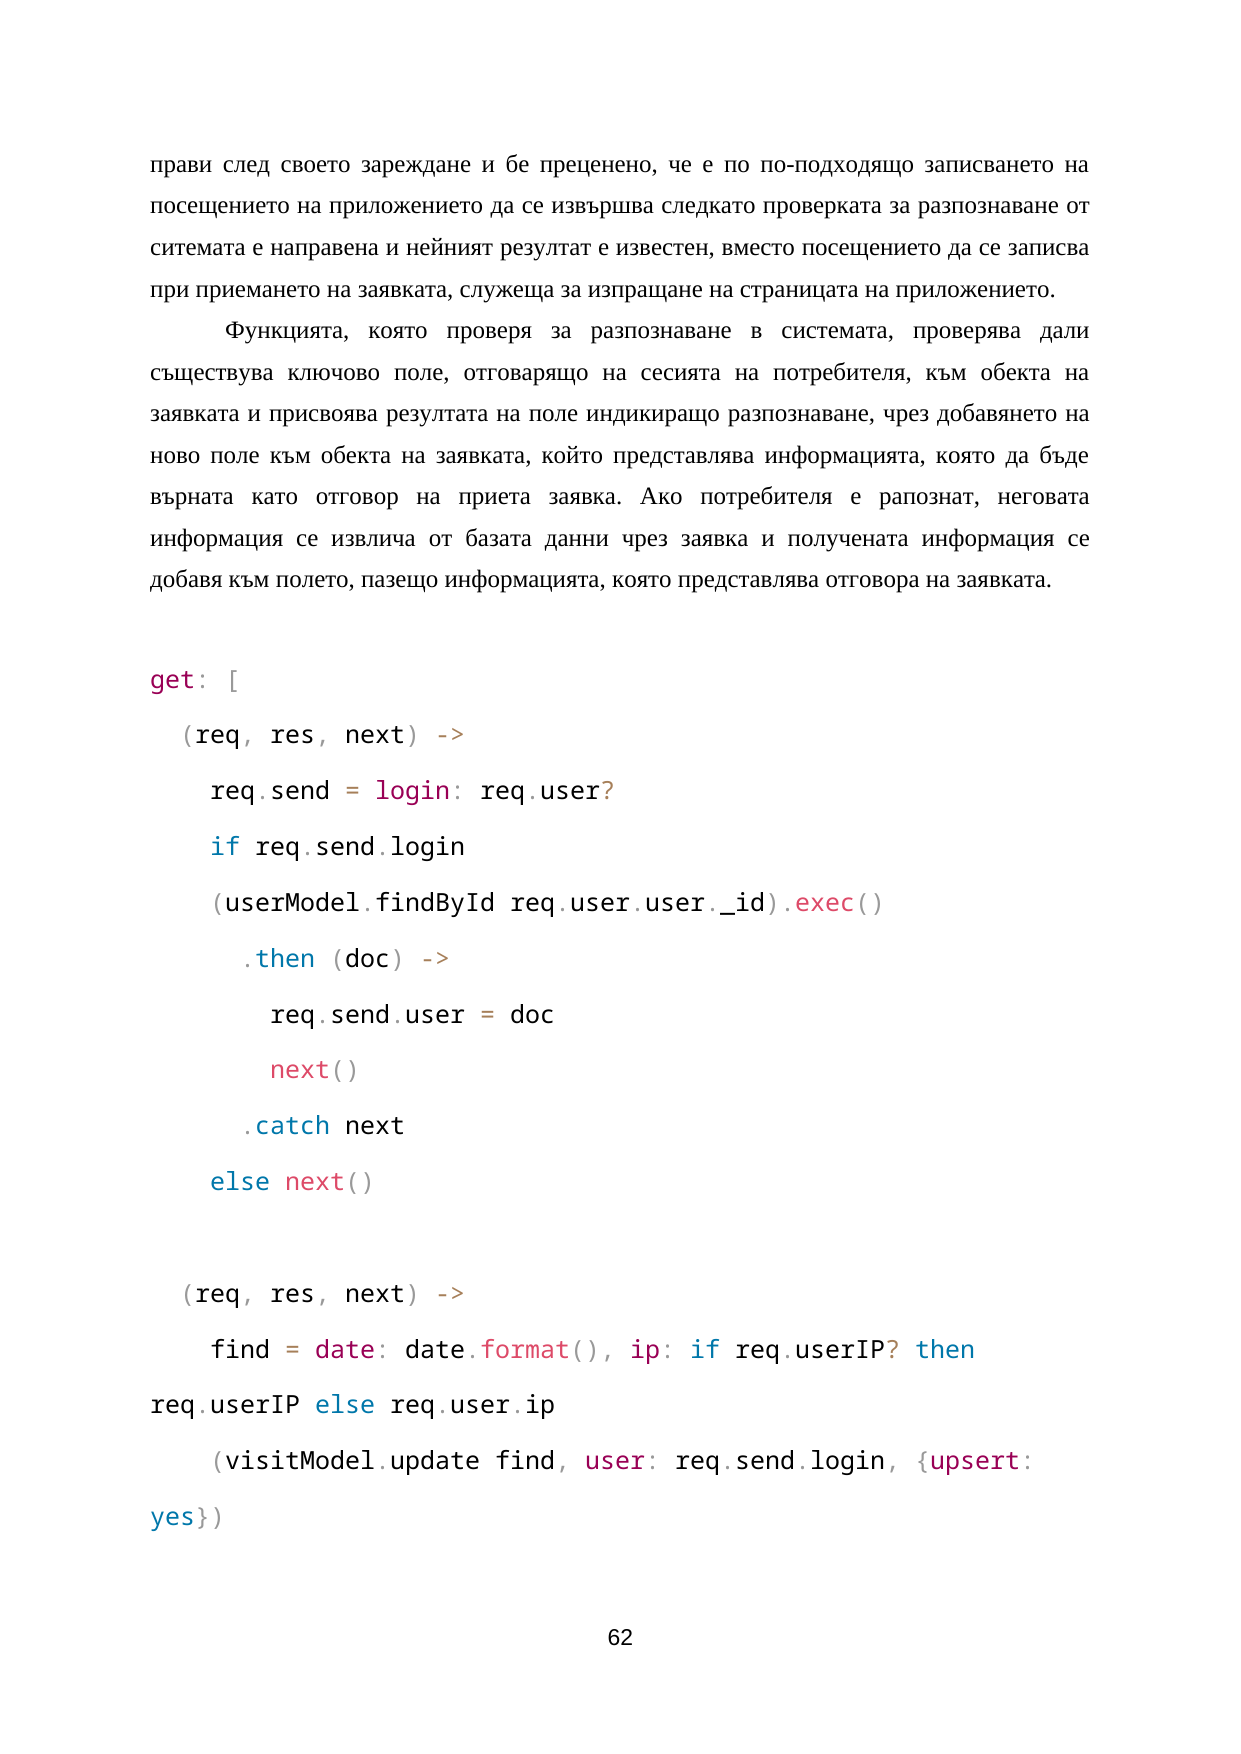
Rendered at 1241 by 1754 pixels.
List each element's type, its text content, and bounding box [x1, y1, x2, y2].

text get: [ (req, res, next) -> req.send = login: req.user? if req.send.login (userModel.findById req.user.user._id).exec() .then (doc) -> req.send.user = doc next() .catch next else next() (req, res, next) -> find = date: date.format(), ip: if req.userIP? then req.userIP else req.user.ip (visitModel.update find, user: req.send.login, {upsert: yes}) [150, 661, 1091, 1533]
text Функцията, която проверя за разпознаване в системата, проверява дали съществува ключово поле, отговарящо на сесията на потребителя, към обекта на заявката и присвоява резултата на поле индикиращо разпознаване, чрез добавянето на ново поле към обекта на заявката, който представлява информацията, която да бъде върната като отговор на приета заявка. Ако потребителя е рапознат, неговата информация се извлича от базата данни чрез заявка и получената информация се добавя към полето, пазещо информацията, която представлява отговора на заявката. [150, 316, 1091, 593]
text прави след своето зареждане и бе преценено, че е по по-подходящо записването на посещението на приложението да се извършва следкато проверката за разпознаване от ситемата е направена и нейният резултат е известен, вместо посещението да се записва при приемането на заявката, служеща за изпращане на страницата на приложението. [150, 150, 1091, 302]
